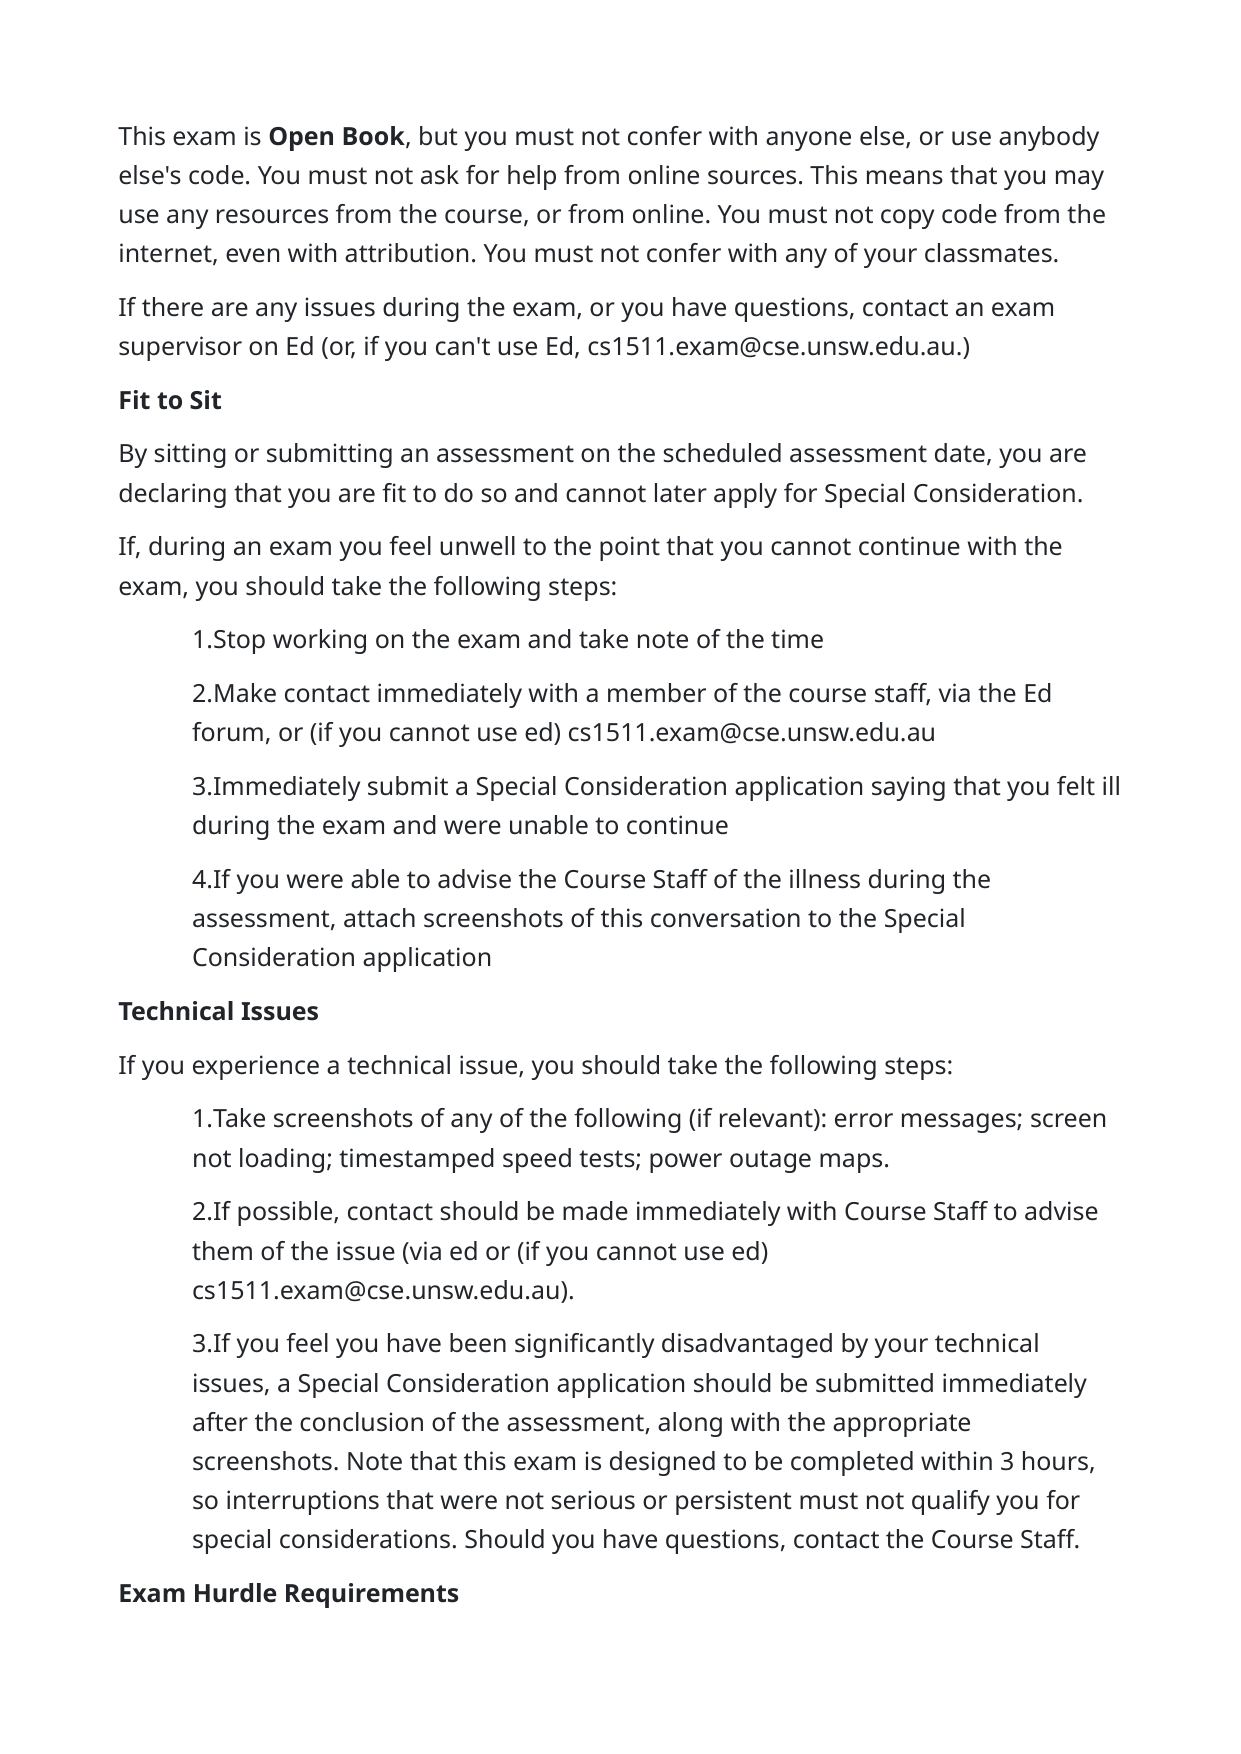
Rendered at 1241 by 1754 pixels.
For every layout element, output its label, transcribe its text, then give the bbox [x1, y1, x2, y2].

list Take screenshots of any of the following (if relevant): error messages; screen not loading; timestamped speed tests; power outage maps. [118, 1101, 1122, 1174]
text If, during an exam you feel unwell to the point that you cannot continue with the exam, you should take the following steps: [118, 529, 1122, 602]
text If there are any issues during the exam, or you have questions, contact an exam supervisor on Ed (or, if you can't use Ed, cs1511.exam@cse.unsw.edu.au.) [118, 289, 1122, 363]
text Fit to Sit [118, 382, 1122, 416]
list Immediately submit a Special Consideration application saying that you felt ill during the exam and were unable to continue [118, 768, 1122, 842]
text This exam is Open Book, but you must not confer with anyone else, or use anybody else's code. You must not ask for help from online sources. This means that you may use any resources from the course, or from online. You must not copy code from the internet, even with attribution. You must not confer with any of your classmates. [118, 118, 1122, 270]
text If you experience a technical issue, you should take the following steps: [118, 1047, 1122, 1081]
list If possible, contact should be made immediately with Course Staff to advise them of the issue (via ed or (if you cannot use ed) cs1511.exam@cse.unsw.edu.au). [118, 1194, 1122, 1306]
list Stop working on the exam and take note of the time [118, 622, 1122, 656]
text By sitting or submitting an assessment on the scheduled assessment date, you are declaring that you are fit to do so and cannot later apply for Special Consideration. [118, 436, 1122, 509]
text Exam Hurdle Requirements [118, 1576, 1122, 1610]
list Make contact immediately with a member of the course staff, via the Ed forum, or (if you cannot use ed) cs1511.exam@cse.unsw.edu.au [118, 676, 1122, 749]
list If you were able to advise the Course Staff of the illness during the assessment, attach screenshots of this conversation to the Special Consideration application [118, 861, 1122, 974]
text Technical Issues [118, 993, 1122, 1028]
list If you feel you have been significantly disadvantaged by your technical issues, a Special Consideration application should be submitted immediately after the conclusion of the assessment, along with the appropriate screenshots. Note that this exam is designed to be completed within 3 hours, so interruptions that were not serious or persistent must not qualify you for special considerations. Should you have questions, contact the Course Staff. [118, 1326, 1122, 1556]
